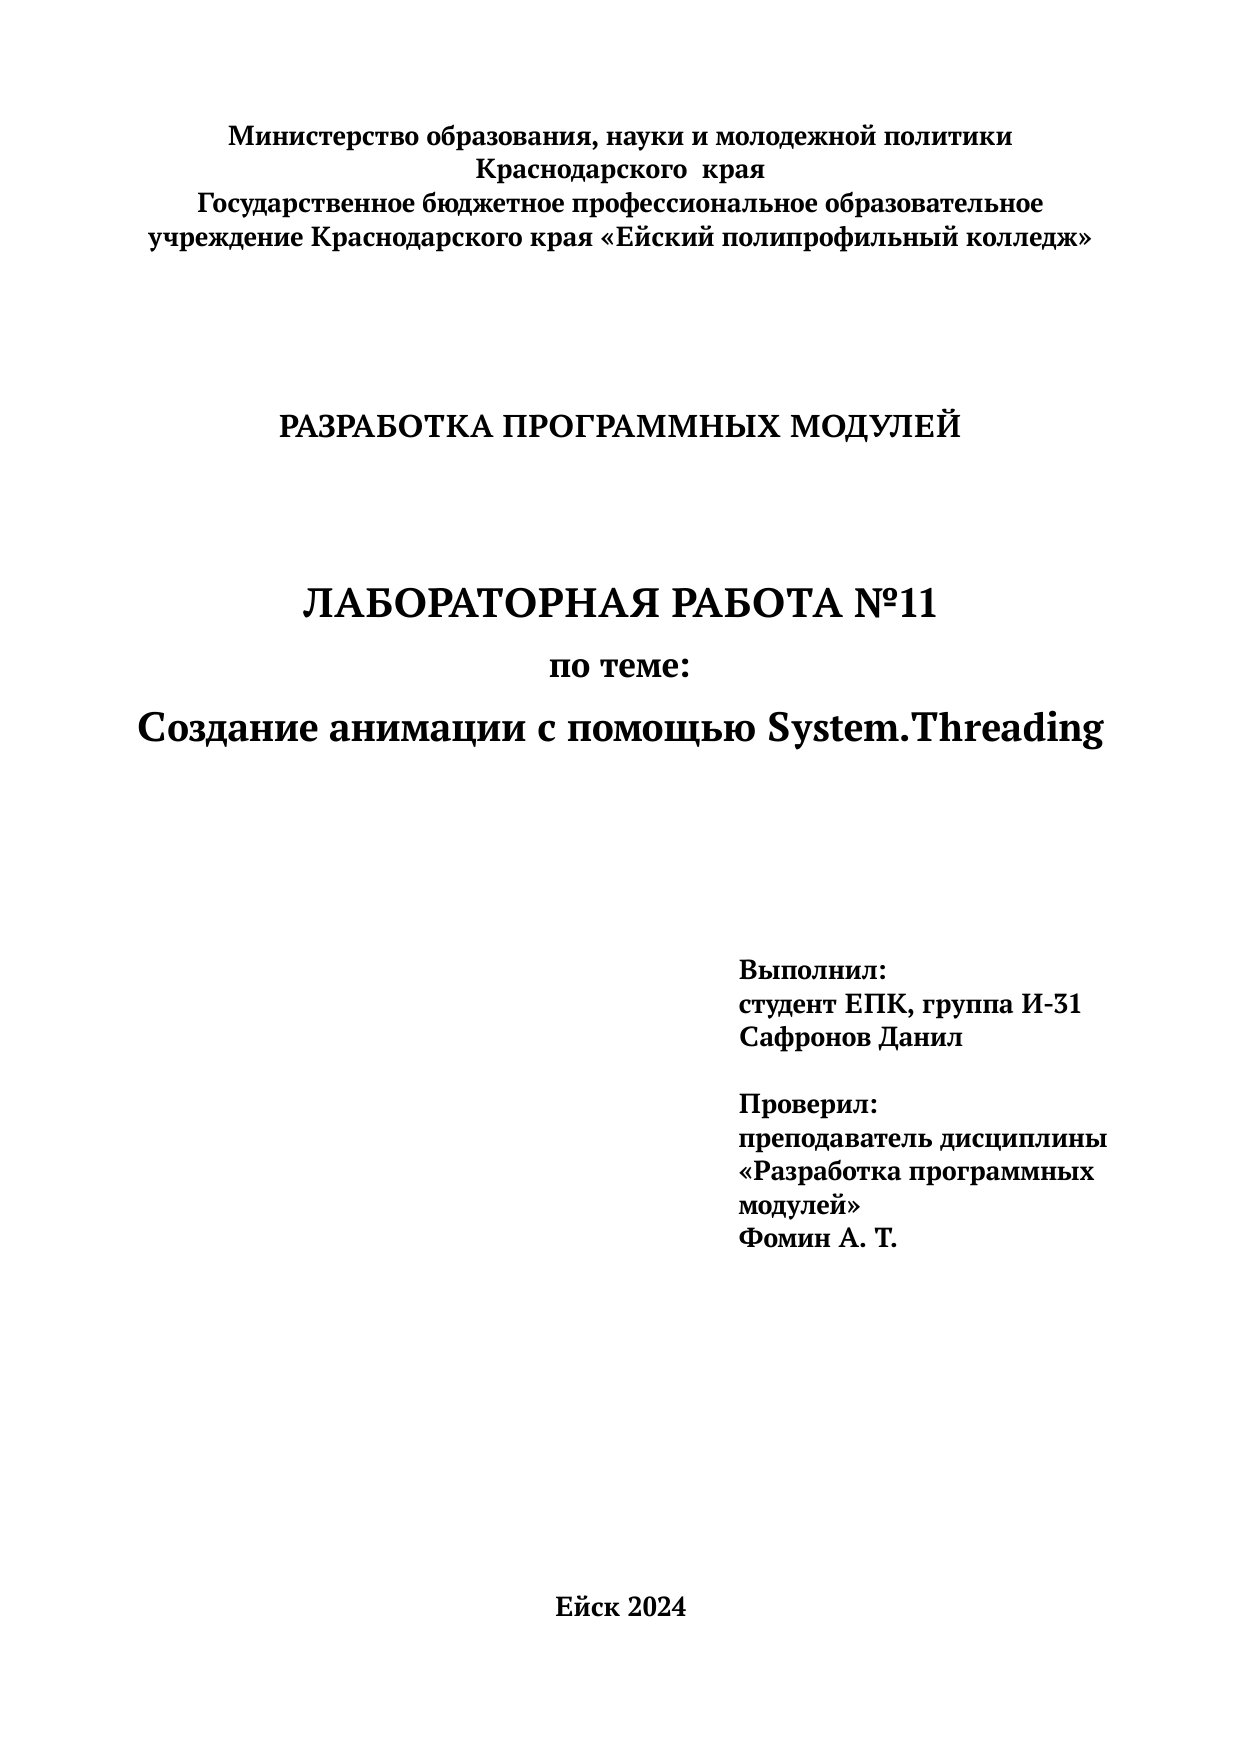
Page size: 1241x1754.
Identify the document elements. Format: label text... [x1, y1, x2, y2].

text студент ЕПК, группа И-31 [738, 986, 1122, 1019]
text Министерство образования, науки и молодежной политики [118, 118, 1122, 152]
text РАЗРАБОТКА ПРОГРАММНЫХ МОДУЛЕЙ [118, 406, 1122, 445]
text Краснодарского края [118, 152, 1122, 185]
text Проверил: [738, 1086, 1122, 1120]
text Фомин А. Т. [738, 1221, 1122, 1254]
text Сафронов Данил [738, 1019, 1122, 1053]
text по теме: [118, 642, 1122, 686]
text Государственное бюджетное профессиональное образовательное учреждение Краснодарского края «Ейский полипрофильный колледж» [118, 185, 1122, 252]
text Выполнил: [738, 952, 1122, 986]
text преподаватель дисциплины «Разработка программных модулей» [738, 1120, 1122, 1221]
text ЛАБОРАТОРНАЯ РАБОТА №11 [118, 577, 1122, 627]
text Ейск 2024 [118, 1589, 1122, 1623]
text Создание анимации с помощью System.Threading [118, 701, 1122, 751]
